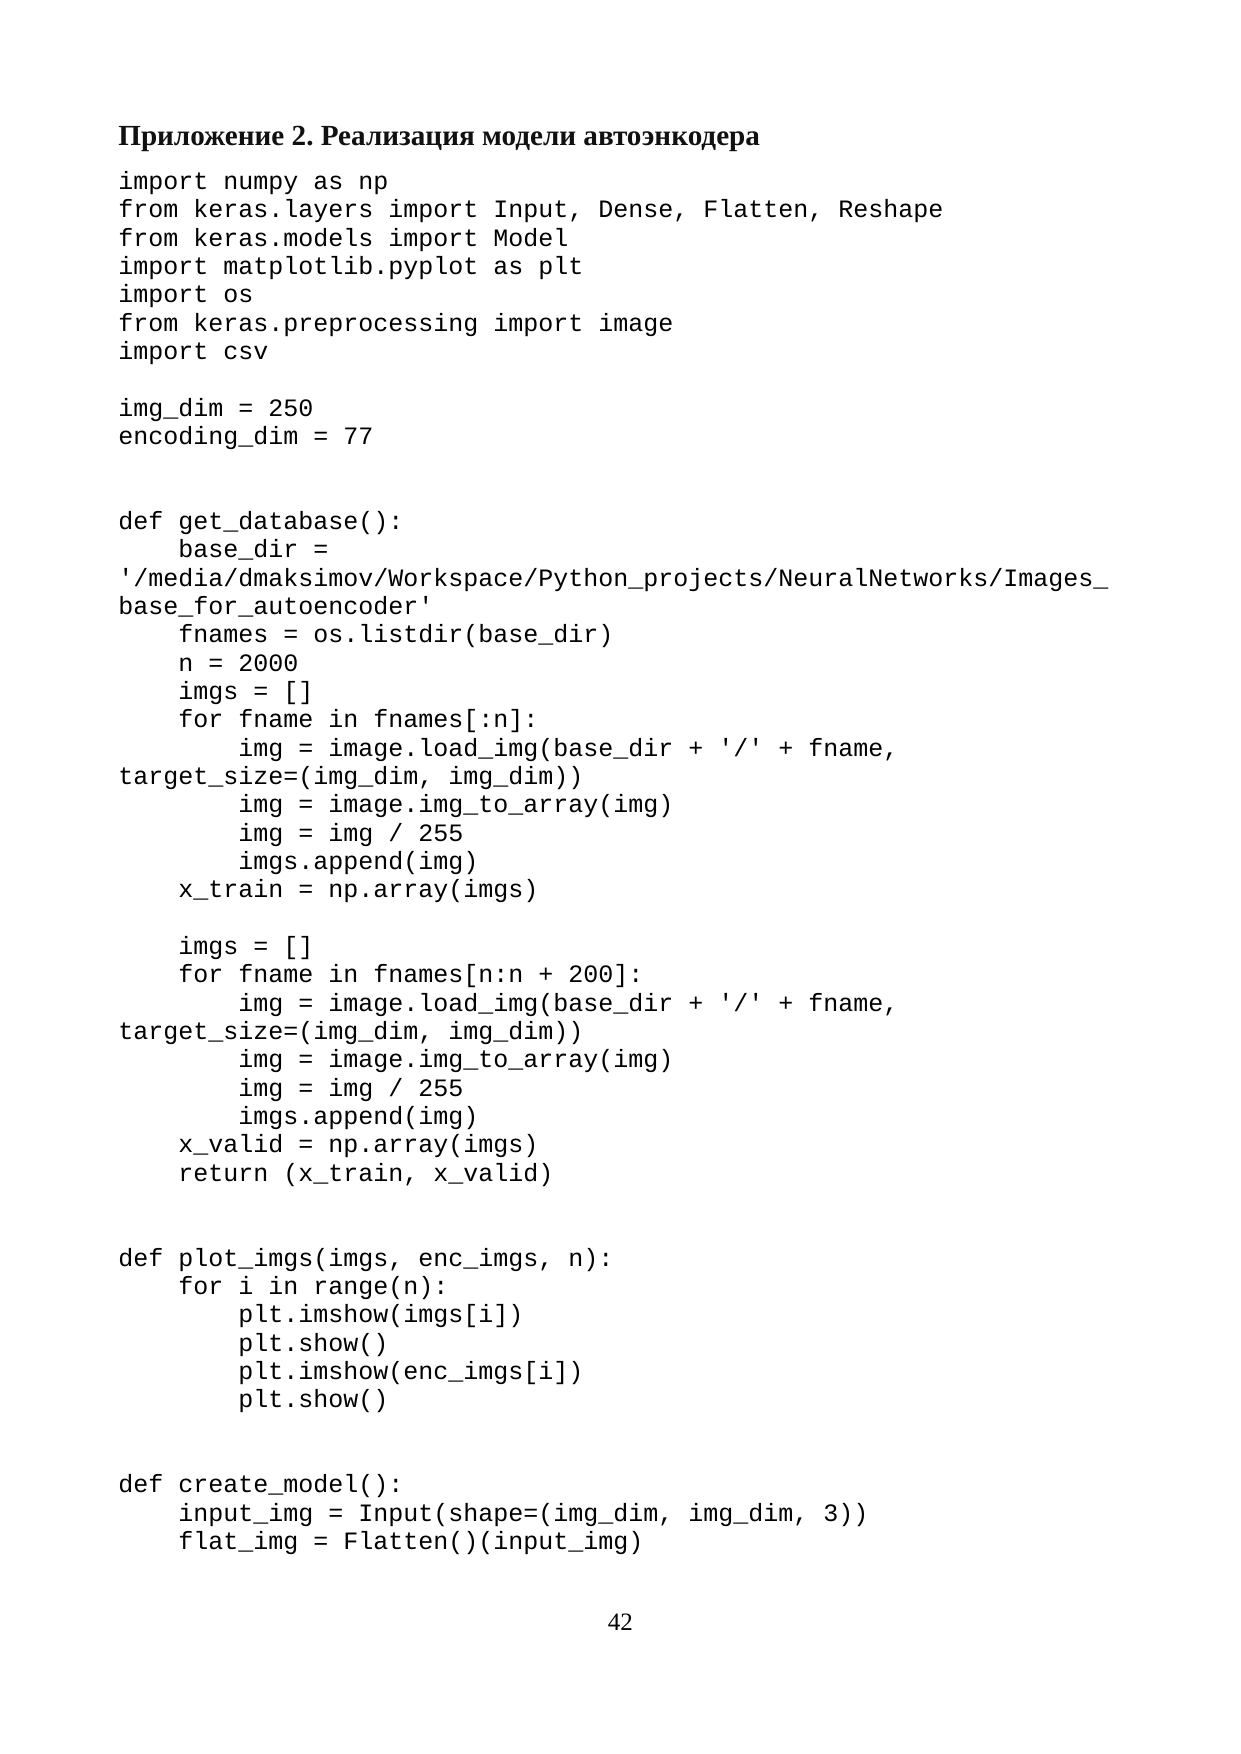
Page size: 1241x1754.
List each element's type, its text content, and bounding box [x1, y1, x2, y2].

text import numpy as np from keras.layers import Input, Dense, Flatten, Reshape from keras.models import Model import matplotlib.pyplot as plt import os from keras.preprocessing import image import csv img_dim = 250 encoding_dim = 77 def get_database(): base_dir = '/media/dmaksimov/Workspace/Python_projects/NeuralNetworks/Images_base_for_autoencoder' fnames = os.listdir(base_dir) n = 2000 imgs = [] for fname in fnames[:n]: img = image.load_img(base_dir + '/' + fname, target_size=(img_dim, img_dim)) img = image.img_to_array(img) img = img / 255 imgs.append(img) x_train = np.array(imgs) imgs = [] for fname in fnames[n:n + 200]: img = image.load_img(base_dir + '/' + fname, target_size=(img_dim, img_dim)) img = image.img_to_array(img) img = img / 255 imgs.append(img) x_valid = np.array(imgs) return (x_train, x_valid) def plot_imgs(imgs, enc_imgs, n): for i in range(n): plt.imshow(imgs[i]) plt.show() plt.imshow(enc_imgs[i]) plt.show() def create_model(): input_img = Input(shape=(img_dim, img_dim, 3)) flat_img = Flatten()(input_img) [118, 168, 1122, 1557]
text Приложение 2. Реализация модели автоэнкодера [118, 118, 1122, 152]
